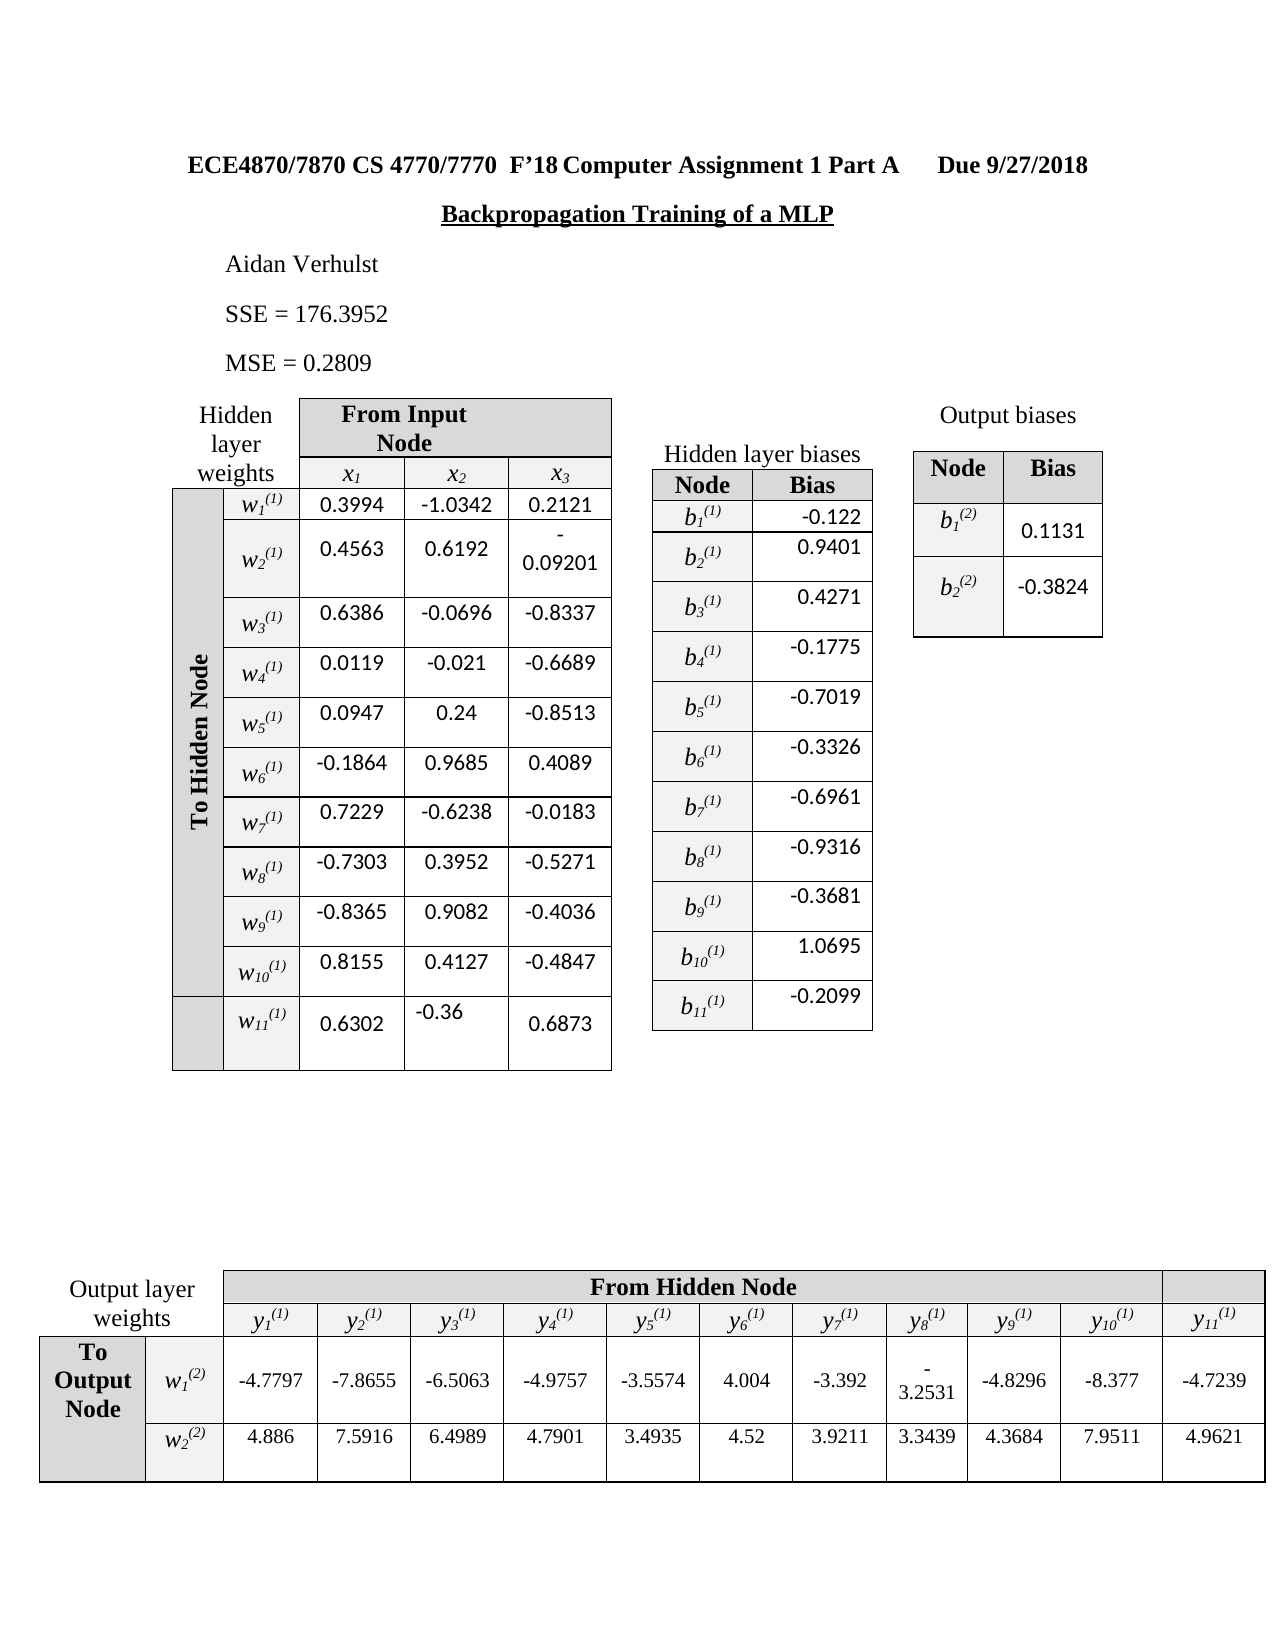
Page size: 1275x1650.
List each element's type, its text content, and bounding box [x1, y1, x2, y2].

table_cell 0.3994 [300, 489, 404, 519]
table_cell 3.9211 [793, 1424, 886, 1481]
table_cell y2(1) [318, 1304, 410, 1336]
table_cell 0.7229 [300, 798, 404, 846]
text Aidan Verhulst [150, 249, 1125, 278]
table_header From Input Node [300, 399, 509, 456]
table_cell w6(1) [224, 748, 299, 796]
table_header [1163, 1271, 1264, 1302]
table_cell y3(1) [411, 1304, 503, 1336]
table_cell -0.0696 [405, 598, 508, 647]
table_cell -3.392 [793, 1337, 886, 1423]
table_cell 0.1131 [1004, 504, 1102, 556]
table_cell x3 [509, 458, 611, 488]
table_cell w5(1) [224, 698, 299, 747]
table_cell 4.886 [224, 1424, 317, 1481]
table_cell -4.7797 [224, 1337, 317, 1423]
text MSE = 0.2809 [150, 348, 1125, 377]
table_cell w1(1) [224, 489, 299, 519]
table_cell w9(1) [224, 897, 299, 946]
text ECE4870/7870 CS 4770/7770 F’18 Computer Assignment 1 Part A Due 9/27/2018 [150, 150, 1125, 179]
text SSE = 176.3952 [150, 299, 1125, 327]
table_cell -0.8365 [300, 897, 404, 946]
table_header [612, 398, 623, 1071]
table_cell b2(2) [914, 557, 1003, 636]
table_cell y4(1) [504, 1304, 606, 1336]
table_cell -0.1864 [300, 748, 404, 796]
table_cell w8(1) [224, 848, 299, 896]
table_cell w10(1) [224, 947, 299, 996]
table_cell b9(1) [653, 882, 752, 931]
table_cell 4.7901 [504, 1424, 606, 1481]
table_cell y7(1) [793, 1304, 886, 1336]
table_cell 0.0119 [300, 648, 404, 697]
table_cell -0.3681 [753, 882, 872, 931]
table_cell b10(1) [653, 932, 752, 980]
text Backpropagation Training of a MLP [150, 199, 1125, 228]
table_cell -0.09201 [509, 520, 611, 597]
table_cell b1(1) [653, 501, 752, 531]
table_cell -0.1775 [753, 632, 872, 681]
table_cell -0.8337 [509, 598, 611, 647]
table_cell w7(1) [224, 798, 299, 846]
table_cell -4.7239 [1163, 1337, 1264, 1423]
table_cell -0.4847 [509, 947, 611, 996]
table_cell 1.0695 [753, 932, 872, 980]
table_cell To Output Node [40, 1337, 145, 1423]
table_cell -0.0183 [509, 798, 611, 846]
table_cell y11(1) [1163, 1304, 1264, 1336]
table_cell -0.3824 [1004, 557, 1102, 636]
table_cell -0.122 [753, 501, 872, 531]
table_cell b3(1) [653, 582, 752, 631]
table_header [902, 398, 1114, 1071]
table_cell 0.8155 [300, 947, 404, 996]
table_cell 0.2121 [509, 489, 611, 519]
table_cell 0.6302 [300, 997, 404, 1070]
table_header Hidden layer weights [172, 398, 299, 488]
table_cell 3.4935 [607, 1424, 699, 1481]
table_header [161, 398, 172, 1071]
table_cell x2 [405, 458, 508, 488]
table_cell [40, 1423, 145, 1481]
table_cell Bias [753, 470, 872, 500]
table_cell 0.0947 [300, 698, 404, 747]
table_cell 0.9401 [753, 533, 872, 581]
table_cell w4(1) [224, 648, 299, 697]
table_cell b7(1) [653, 782, 752, 831]
table_cell b5(1) [653, 682, 752, 731]
table_cell 0.6192 [405, 520, 508, 597]
table_cell b2(1) [653, 533, 752, 581]
table_cell 3.3439 [887, 1424, 967, 1481]
table_cell -8.377 [1061, 1337, 1162, 1423]
table_cell y5(1) [607, 1304, 699, 1336]
table_cell 4.004 [700, 1337, 792, 1423]
table_cell y9(1) [968, 1304, 1060, 1336]
table_cell b1(2) [914, 504, 1003, 556]
table_cell b4(1) [653, 632, 752, 681]
table_cell -4.9757 [504, 1337, 606, 1423]
table_header Output biases [913, 398, 1103, 451]
table_cell y10(1) [1061, 1304, 1162, 1336]
table_cell -0.4036 [509, 897, 611, 946]
table_cell 6.4989 [411, 1424, 503, 1481]
table_cell -0.6689 [509, 648, 611, 697]
table_cell w1(2) [146, 1337, 223, 1423]
table_cell w11(1) [224, 997, 299, 1070]
table_cell -0.021 [405, 648, 508, 697]
table_cell -4.8296 [968, 1337, 1060, 1423]
table_cell -0.8513 [509, 698, 611, 747]
table_cell -0.6961 [753, 782, 872, 831]
table_cell b11(1) [653, 981, 752, 1030]
table_cell 0.4271 [753, 582, 872, 631]
table_cell -0.6238 [405, 798, 508, 846]
table_cell -0.7303 [300, 848, 404, 896]
table_cell 4.52 [700, 1424, 792, 1481]
table_cell [173, 997, 223, 1070]
table_cell To Hidden Node [173, 489, 223, 996]
table_cell -0.9316 [753, 832, 872, 881]
table_cell -6.5063 [411, 1337, 503, 1423]
table_cell 7.9511 [1061, 1424, 1162, 1481]
table_cell 0.6386 [300, 598, 404, 647]
table_cell w2(2) [146, 1424, 223, 1481]
table_header From Hidden Node [224, 1271, 1162, 1302]
table_cell -0.36 [405, 997, 508, 1070]
table_cell Bias [1004, 452, 1102, 503]
table_cell 0.6873 [509, 997, 611, 1070]
table_header Output layer weights [40, 1270, 223, 1336]
table_header Hidden layer biases [653, 438, 872, 469]
table_cell -0.5271 [509, 848, 611, 896]
table_cell x1 [300, 458, 404, 488]
table_cell 0.4127 [405, 947, 508, 996]
table_cell w3(1) [224, 598, 299, 647]
table_cell 0.9082 [405, 897, 508, 946]
table_header [623, 398, 902, 1071]
table_cell 0.9685 [405, 748, 508, 796]
table_cell Node [914, 452, 1003, 503]
table_cell y6(1) [700, 1304, 792, 1336]
table_cell -0.3326 [753, 732, 872, 781]
table_cell y1(1) [224, 1304, 317, 1336]
table_cell -1.0342 [405, 489, 508, 519]
table_cell w2(1) [224, 520, 299, 597]
table_cell 4.9621 [1163, 1424, 1264, 1481]
table_header [509, 399, 611, 456]
table_cell 0.4089 [509, 748, 611, 796]
table_cell -7.8655 [318, 1337, 410, 1423]
table_cell Node [653, 470, 752, 500]
table_cell 0.4563 [300, 520, 404, 597]
table_cell b6(1) [653, 732, 752, 781]
table_cell 4.3684 [968, 1424, 1060, 1481]
table_cell b8(1) [653, 832, 752, 881]
table_cell 0.24 [405, 698, 508, 747]
table_cell -3.2531 [887, 1337, 967, 1423]
table_cell 0.3952 [405, 848, 508, 896]
table_cell -0.7019 [753, 682, 872, 731]
table_cell -3.5574 [607, 1337, 699, 1423]
table_cell -0.2099 [753, 981, 872, 1030]
table_cell y8(1) [887, 1304, 967, 1336]
table_cell 7.5916 [318, 1424, 410, 1481]
